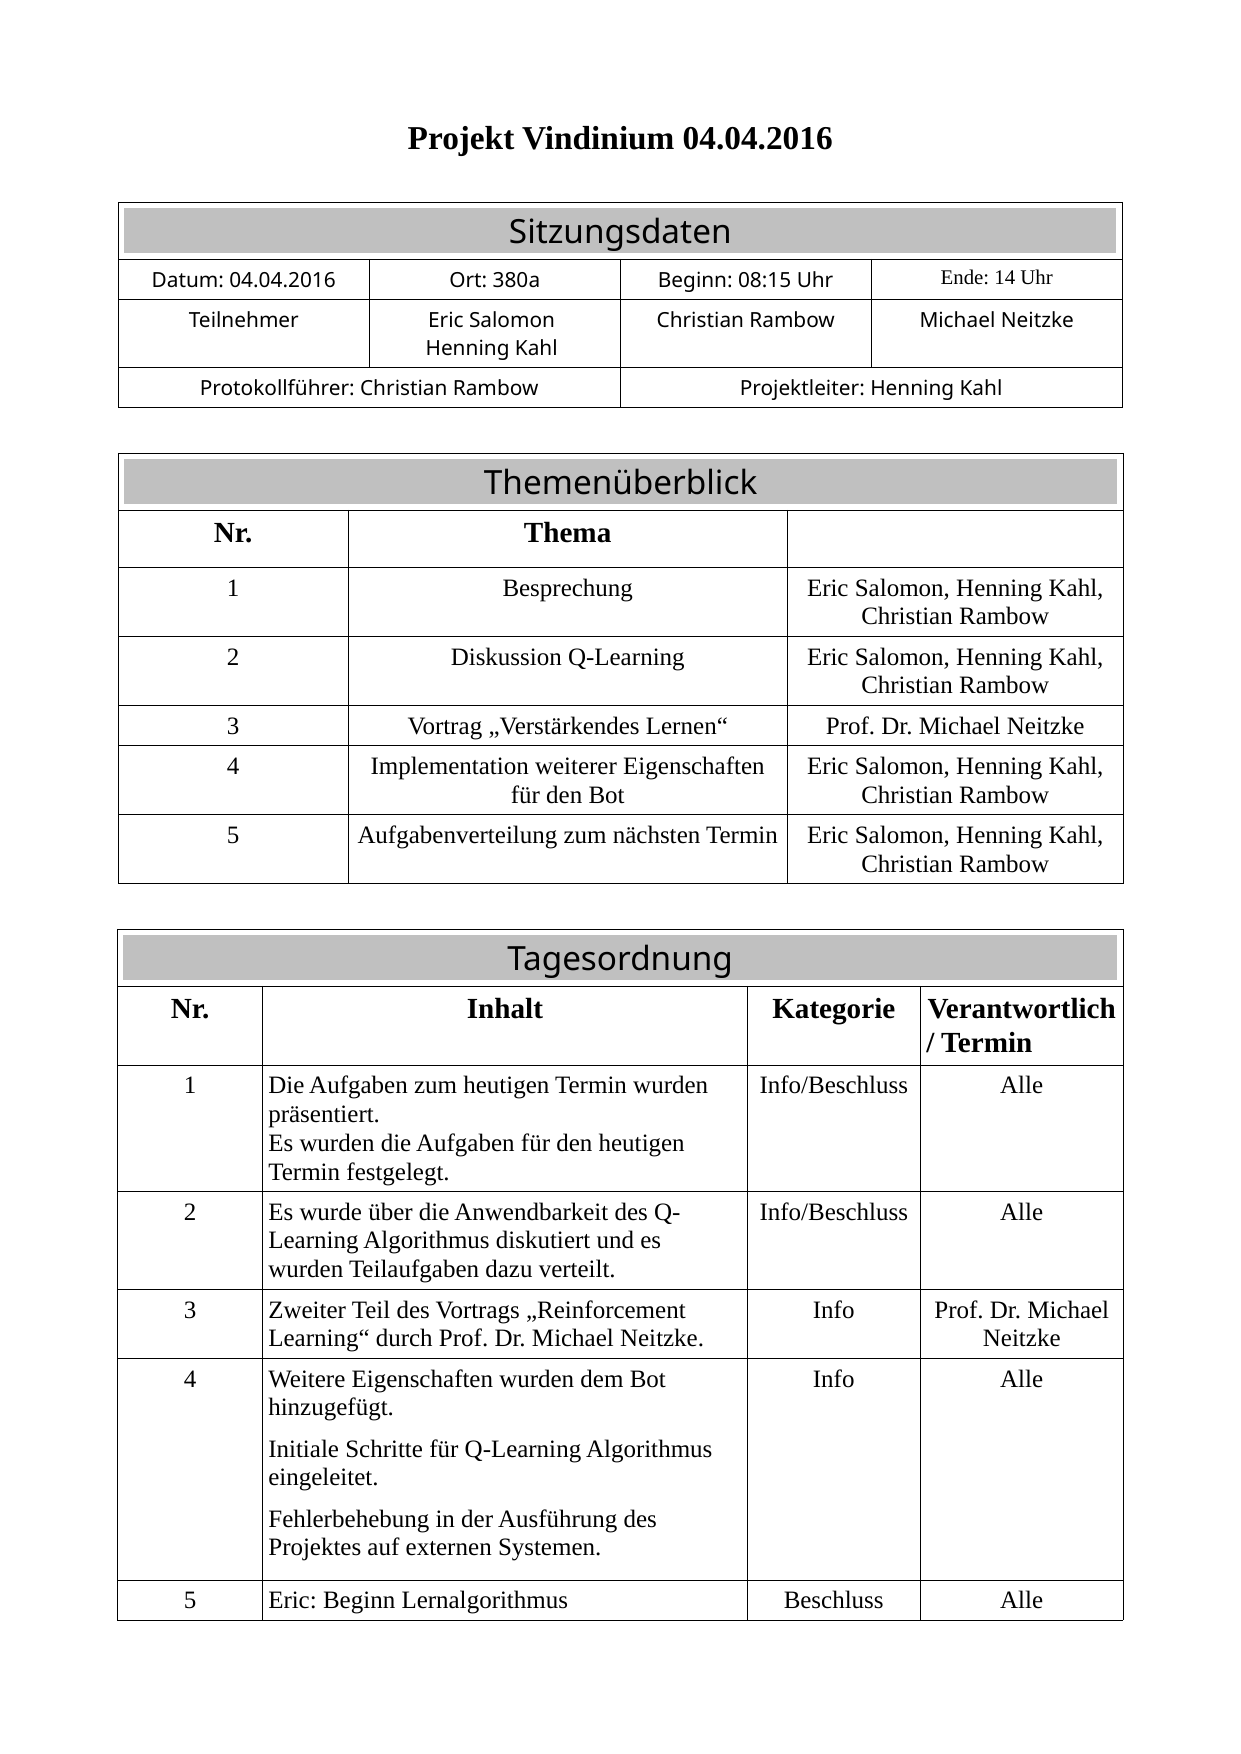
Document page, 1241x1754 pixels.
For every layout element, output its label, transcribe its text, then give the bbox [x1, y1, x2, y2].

table_cell Alle [921, 1359, 1123, 1579]
table_cell Diskussion Q-Learning [349, 637, 787, 705]
table_cell [788, 511, 1123, 567]
table_cell Protokollführer: Christian Rambow [119, 368, 620, 407]
table_cell 5 [119, 815, 348, 883]
table_cell Zweiter Teil des Vortrags „Reinforcement Learning“ durch Prof. Dr. Michael Neitzke. [263, 1290, 747, 1358]
table_cell Prof. Dr. Michael Neitzke [788, 706, 1123, 745]
table_cell Vortrag „Verstärkendes Lernen“ [349, 706, 787, 745]
table_cell Eric: Beginn Lernalgorithmus [263, 1581, 747, 1620]
table_cell Nr. [119, 511, 348, 567]
table_cell Alle [921, 1192, 1123, 1289]
table_cell Verantwortlich / Termin [921, 987, 1123, 1064]
table_header Tagesordnung [118, 930, 1123, 986]
table_cell Implementation weiterer Eigenschaften für den Bot [349, 746, 787, 814]
table_cell Alle [921, 1581, 1123, 1620]
table_cell Alle [921, 1066, 1123, 1191]
table_cell Beschluss [748, 1581, 920, 1620]
table_cell 3 [118, 1290, 262, 1358]
table_cell Es wurde über die Anwendbarkeit des Q-Learning Algorithmus diskutiert und es wurden Teilaufgaben dazu verteilt. [263, 1192, 747, 1289]
table_cell Eric Salomon, Henning Kahl, Christian Rambow [788, 637, 1123, 705]
text Projekt Vindinium 04.04.2016 [118, 118, 1122, 156]
table_cell Eric Salomon Henning Kahl [370, 300, 620, 367]
table_cell Besprechung [349, 568, 787, 636]
table_cell 3 [119, 706, 348, 745]
table_cell Eric Salomon, Henning Kahl, Christian Rambow [788, 568, 1123, 636]
table_cell 4 [118, 1359, 262, 1579]
table_cell Weitere Eigenschaften wurden dem Bot hinzugefügt. Initiale Schritte für Q-Learning Algorithmus eingeleitet. Fehlerbehebung in der Ausführung des Projektes auf externen Systemen. [263, 1359, 747, 1579]
table_cell Info/Beschluss [748, 1066, 920, 1191]
table_cell Die Aufgaben zum heutigen Termin wurden präsentiert. Es wurden die Aufgaben für den heutigen Termin festgelegt. [263, 1066, 747, 1191]
table_cell Eric Salomon, Henning Kahl, Christian Rambow [788, 746, 1123, 814]
table_header Themenüberblick [119, 454, 1123, 510]
table_cell Kategorie [748, 987, 920, 1064]
table_cell Inhalt [263, 987, 747, 1064]
table_cell Beginn: 08:15 Uhr [621, 260, 871, 299]
table_cell Ort: 380a [370, 260, 620, 299]
table_cell 2 [119, 637, 348, 705]
table_header Sitzungsdaten [119, 203, 1122, 259]
table_cell 4 [119, 746, 348, 814]
table_cell Aufgabenverteilung zum nächsten Termin [349, 815, 787, 883]
table_cell Info [748, 1290, 920, 1358]
table_cell Projektleiter: Henning Kahl [621, 368, 1122, 407]
table_cell Michael Neitzke [872, 300, 1122, 367]
table_cell Eric Salomon, Henning Kahl, Christian Rambow [788, 815, 1123, 883]
table_cell Prof. Dr. Michael Neitzke [921, 1290, 1123, 1358]
table_cell Nr. [118, 987, 262, 1064]
table_cell 1 [118, 1066, 262, 1191]
table_cell 1 [119, 568, 348, 636]
table_cell Thema [349, 511, 787, 567]
table_cell Ende: 14 Uhr [872, 260, 1122, 299]
table_cell Christian Rambow [621, 300, 871, 367]
table_cell Teilnehmer [119, 300, 369, 367]
table_cell Info/Beschluss [748, 1192, 920, 1289]
table_cell 5 [118, 1581, 262, 1620]
table_cell Datum: 04.04.2016 [119, 260, 369, 299]
table_cell 2 [118, 1192, 262, 1289]
table_cell Info [748, 1359, 920, 1579]
